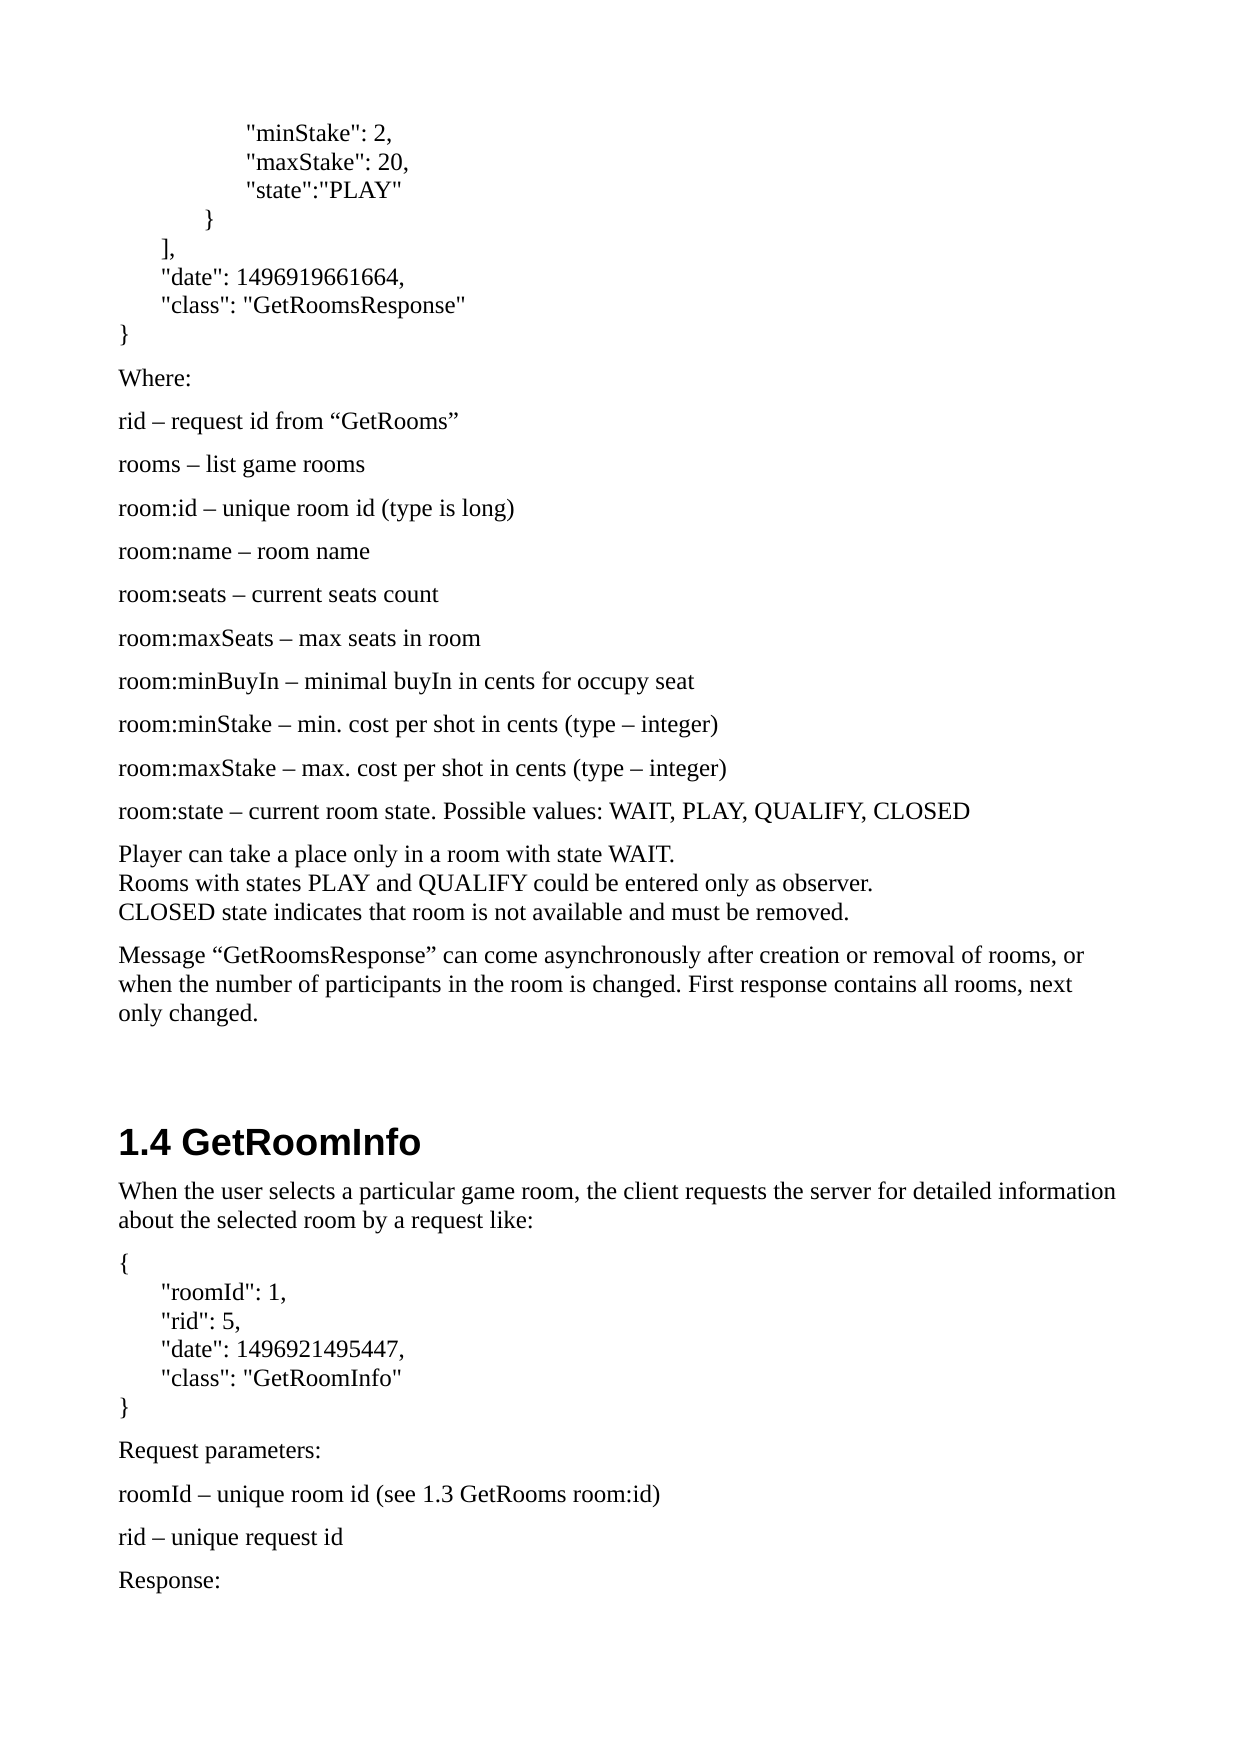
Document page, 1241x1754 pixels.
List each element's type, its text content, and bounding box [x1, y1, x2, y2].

text "minStake": 2, "maxStake": 20, "state":"PLAY" } ], "date": 1496919661664, "class": "GetRoomsResponse" } [118, 118, 1122, 348]
text Message “GetRoomsResponse” can come asynchronously after creation or removal of rooms, or when the number of participants in the room is changed. First response contains all rooms, next only changed. [118, 940, 1122, 1026]
text room:minStake – min. cost per shot in cents (type – integer) [118, 709, 1122, 738]
text Where: [118, 363, 1122, 391]
text room:state – current room state. Possible values: WAIT, PLAY, QUALIFY, CLOSED [118, 796, 1122, 825]
text roomId – unique room id (see 1.3 GetRooms room:id) [118, 1479, 1122, 1507]
text Response: [118, 1565, 1122, 1594]
text Player can take a place only in a room with state WAIT. Rooms with states PLAY and QUALIFY could be entered only as observer. CLOSED state indicates that room is not available and must be removed. [118, 839, 1122, 926]
text rooms – list game rooms [118, 449, 1122, 478]
text room:seats – current seats count [118, 579, 1122, 608]
text room:id – unique room id (type is long) [118, 493, 1122, 521]
text room:minBuyIn – minimal buyIn in cents for occupy seat [118, 666, 1122, 695]
text rid – unique request id [118, 1522, 1122, 1551]
text room:maxSeats – max seats in room [118, 623, 1122, 651]
text room:maxStake – max. cost per shot in cents (type – integer) [118, 753, 1122, 781]
text { "roomId": 1, "rid": 5, "date": 1496921495447, "class": "GetRoomInfo" } [118, 1248, 1122, 1421]
text rid – request id from “GetRooms” [118, 406, 1122, 435]
text When the user selects a particular game room, the client requests the server for detailed information about the selected room by a request like: [118, 1176, 1122, 1234]
text Request parameters: [118, 1435, 1122, 1464]
text room:name – room name [118, 536, 1122, 565]
subtitle 1.4 GetRoomInfo [118, 1120, 1122, 1164]
